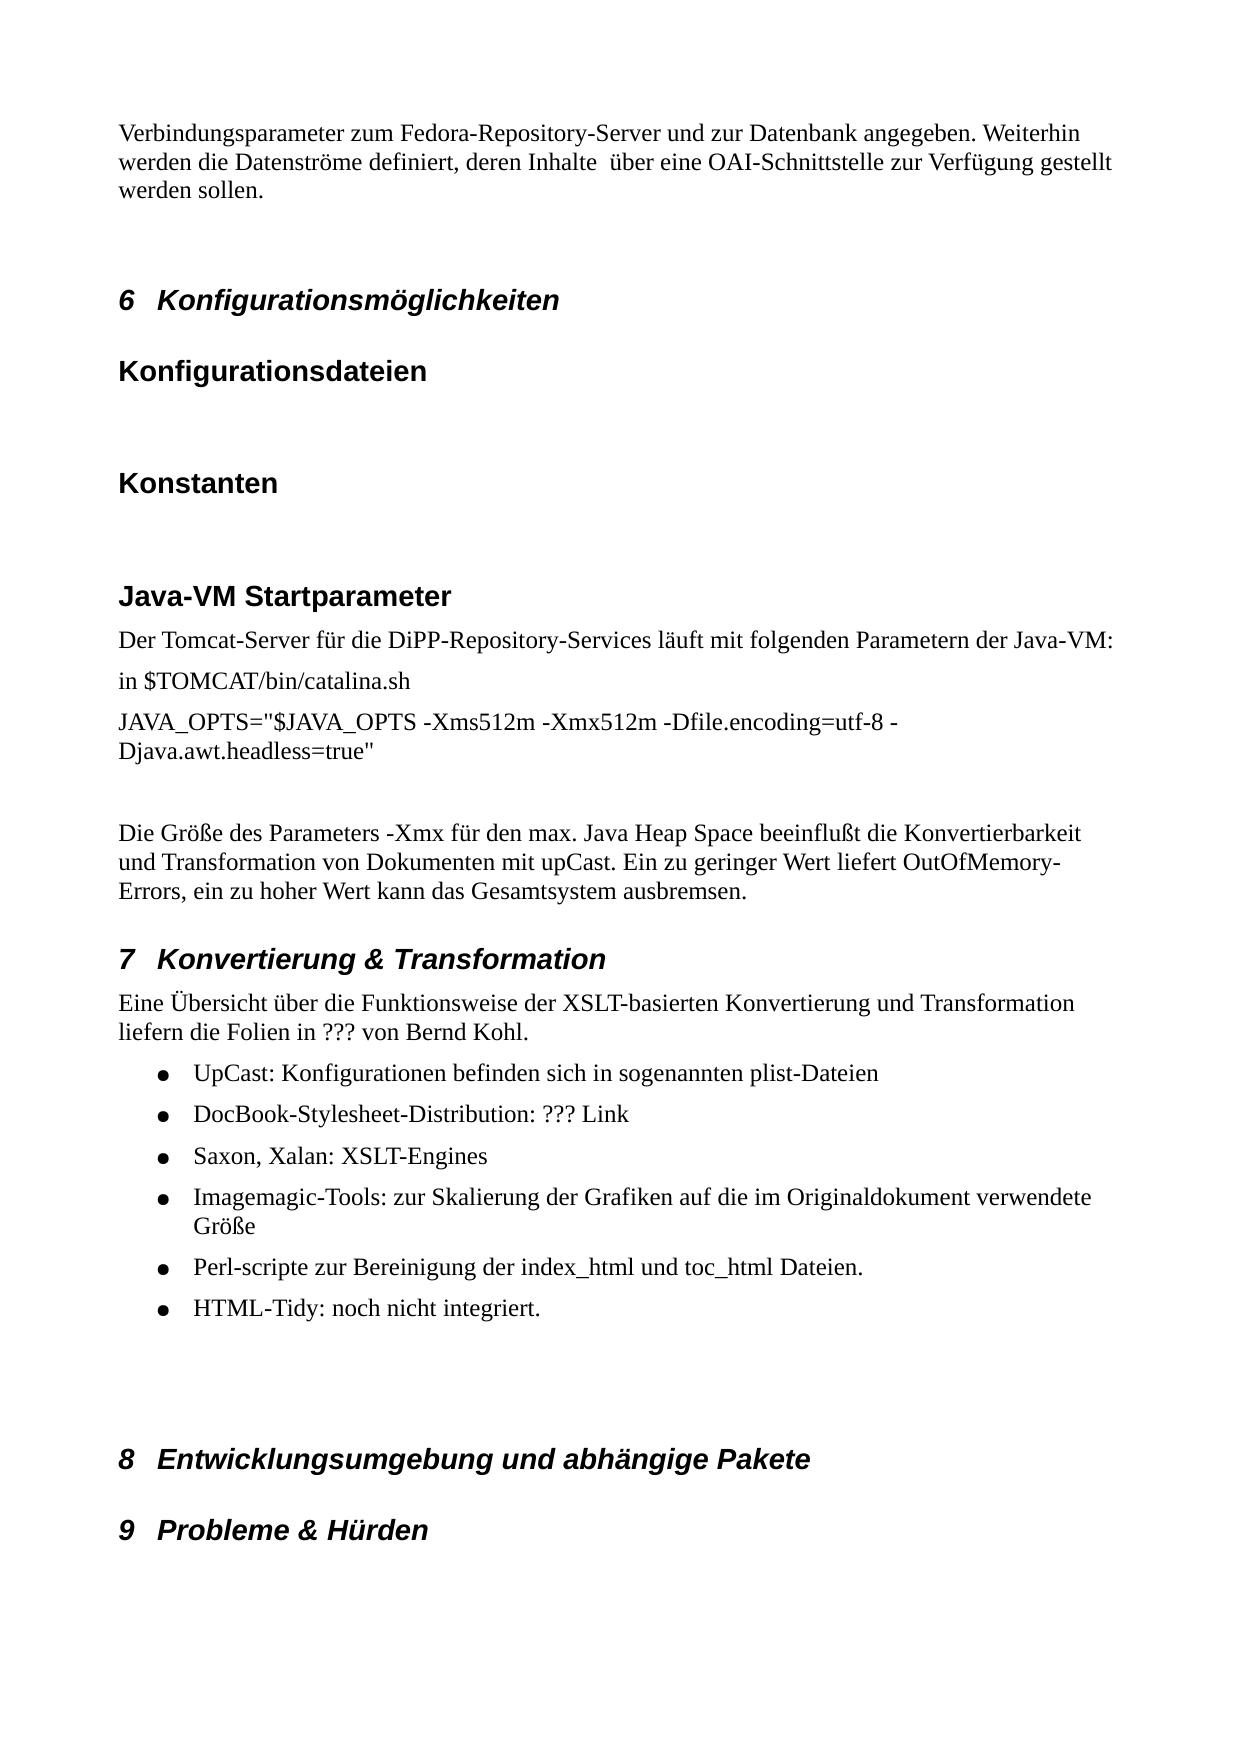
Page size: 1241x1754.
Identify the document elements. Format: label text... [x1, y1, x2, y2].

text Der Tomcat-Server für die DiPP-Repository-Services läuft mit folgenden Parametern der Java-VM: [118, 625, 1122, 653]
list Perl-scripte zur Bereinigung der index_html und toc_html Dateien. [156, 1252, 1122, 1281]
list HTML-Tidy: noch nicht integriert. [156, 1293, 1122, 1322]
subtitle Java-VM Startparameter [118, 579, 1122, 612]
list UpCast: Konfigurationen befinden sich in sogenannten plist-Dateien [156, 1058, 1122, 1087]
subtitle Konfigurationsmöglichkeiten [118, 283, 1122, 317]
subtitle Konfigurationsdateien [118, 354, 1122, 388]
list Imagemagic-Tools: zur Skalierung der Grafiken auf die im Originaldokument verwendete Größe [156, 1182, 1122, 1239]
subtitle Probleme & Hürden [118, 1513, 1122, 1547]
text Die Größe des Parameters -Xmx für den max. Java Heap Space beeinflußt die Konvertierbarkeit und Transformation von Dokumenten mit upCast. Ein zu geringer Wert liefert OutOfMemory-Errors, ein zu hoher Wert kann das Gesamtsystem ausbremsen. [118, 818, 1122, 905]
text Verbindungsparameter zum Fedora-Repository-Server und zur Datenbank angegeben. Weiterhin werden die Datenströme definiert, deren Inhalte über eine OAI-Schnittstelle zur Verfügung gestellt werden sollen. [118, 118, 1122, 204]
list DocBook-Stylesheet-Distribution: ??? Link [156, 1099, 1122, 1128]
subtitle Konstanten [118, 466, 1122, 500]
subtitle Entwicklungsumgebung und abhängige Pakete [118, 1442, 1122, 1476]
text JAVA_OPTS="$JAVA_OPTS -Xms512m -Xmx512m -Dfile.encoding=utf-8 -Djava.awt.headless=true" [118, 707, 1122, 765]
text Eine Übersicht über die Funktionsweise der XSLT-basierten Konvertierung und Transformation liefern die Folien in ??? von Bernd Kohl. [118, 988, 1122, 1046]
text in $TOMCAT/bin/catalina.sh [118, 666, 1122, 695]
list Saxon, Xalan: XSLT-Engines [156, 1141, 1122, 1169]
subtitle Konvertierung & Transformation [118, 942, 1122, 976]
